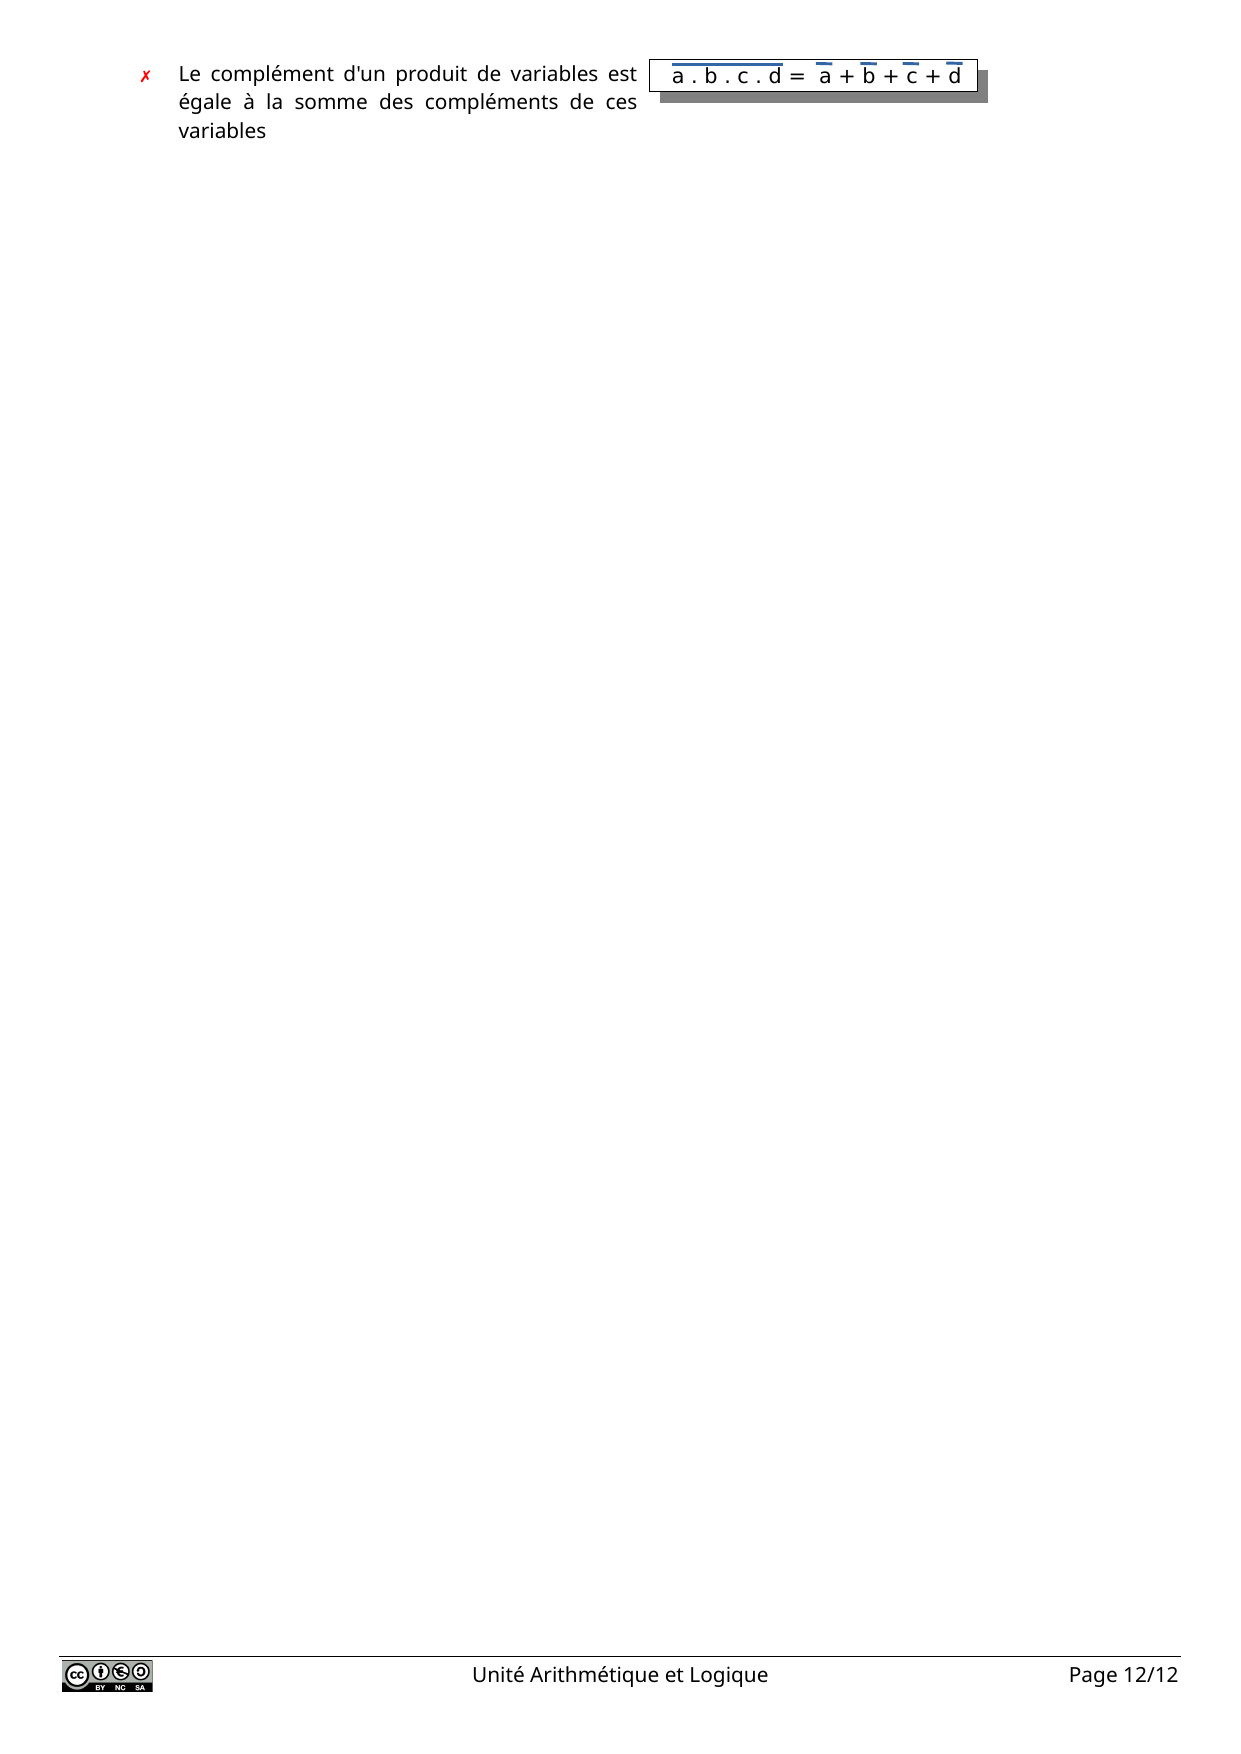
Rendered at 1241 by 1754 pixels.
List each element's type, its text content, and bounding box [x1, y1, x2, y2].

picture [62, 1660, 153, 1692]
list Le complément d'un produit de variables est égale à la somme des compléments de ces variables [141, 59, 638, 144]
